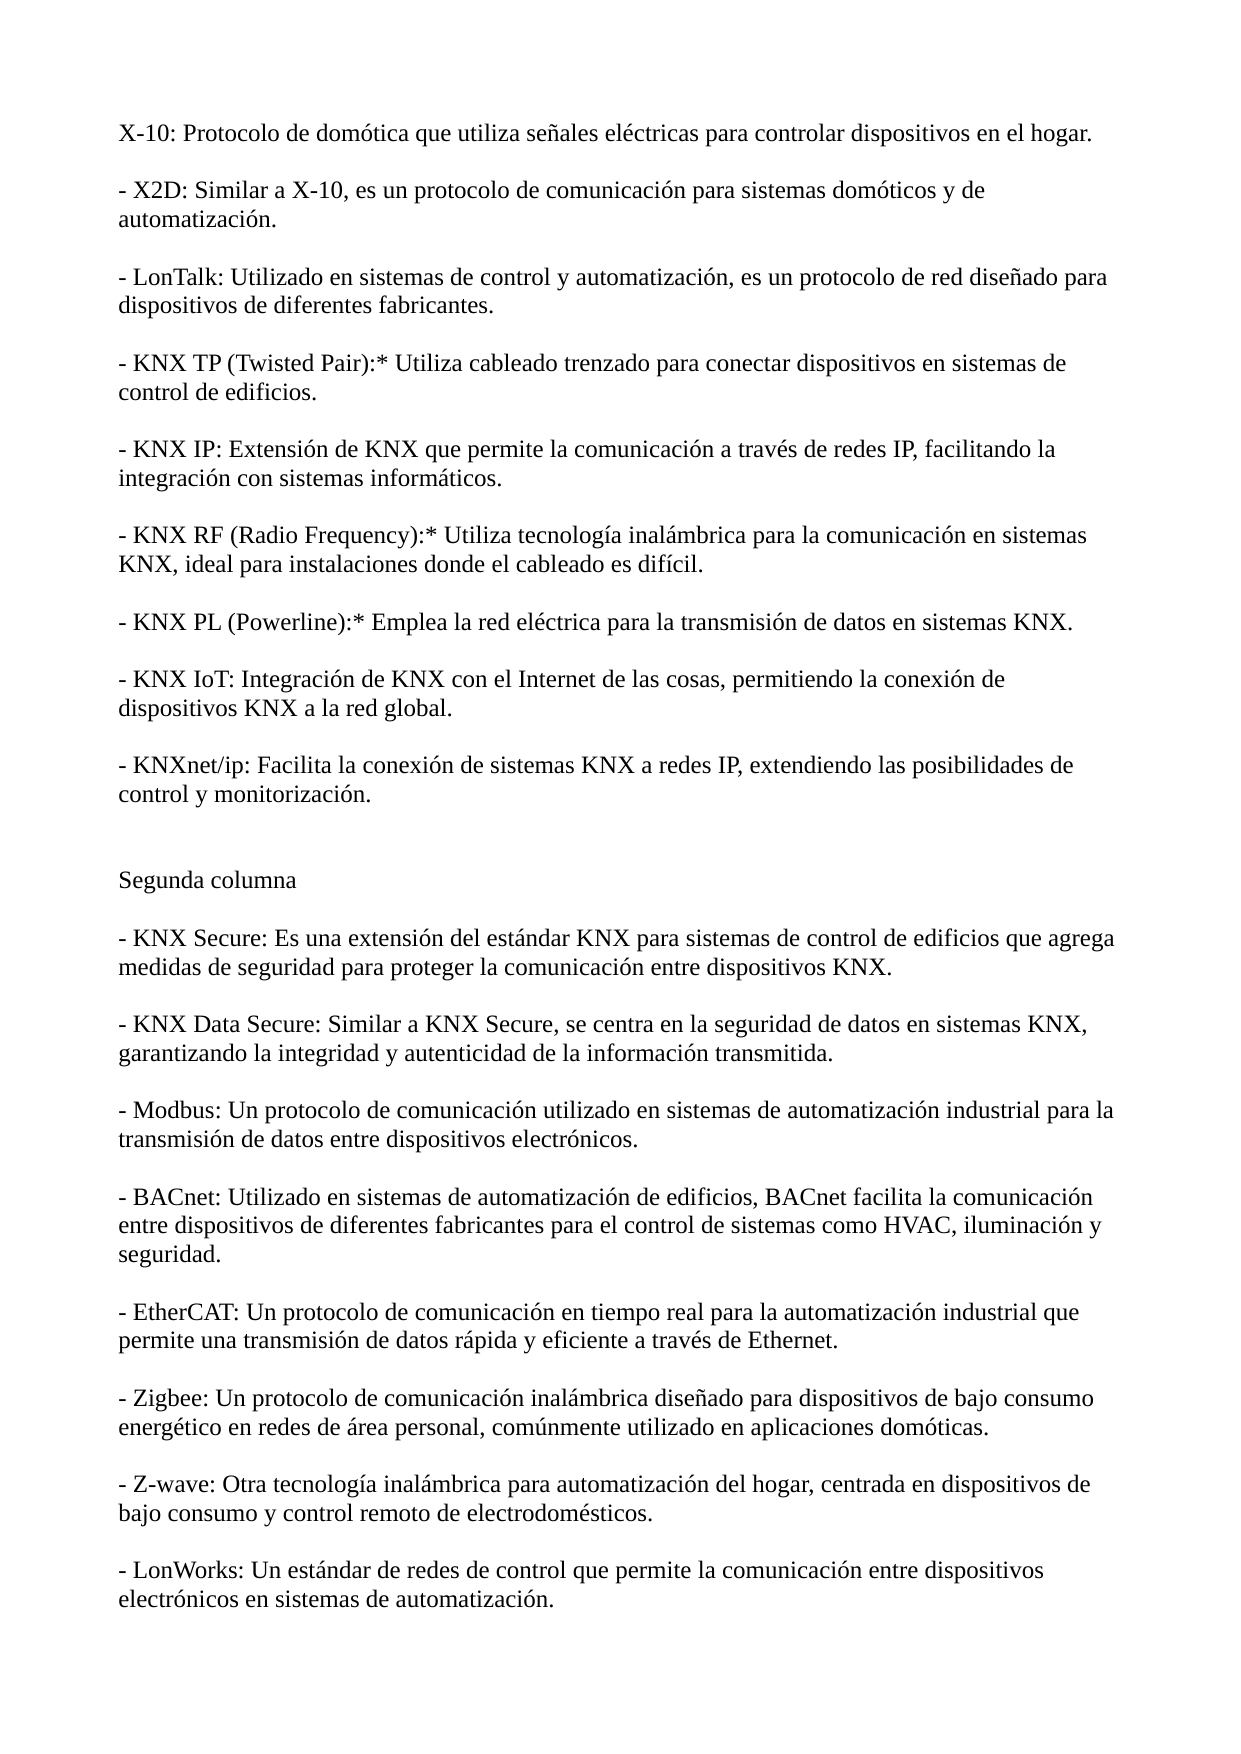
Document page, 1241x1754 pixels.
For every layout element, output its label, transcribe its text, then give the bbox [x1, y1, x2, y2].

text - X2D: Similar a X-10, es un protocolo de comunicación para sistemas domóticos y de automatización. [118, 176, 1122, 233]
text - KNX RF (Radio Frequency):* Utiliza tecnología inalámbrica para la comunicación en sistemas KNX, ideal para instalaciones donde el cableado es difícil. [118, 521, 1122, 578]
text - Zigbee: Un protocolo de comunicación inalámbrica diseñado para dispositivos de bajo consumo energético en redes de área personal, comúnmente utilizado en aplicaciones domóticas. [118, 1383, 1122, 1441]
text - KNX IP: Extensión de KNX que permite la comunicación a través de redes IP, facilitando la integración con sistemas informáticos. [118, 434, 1122, 492]
text X-10: Protocolo de domótica que utiliza señales eléctricas para controlar dispositivos en el hogar. [118, 118, 1122, 147]
text - KNX IoT: Integración de KNX con el Internet de las cosas, permitiendo la conexión de dispositivos KNX a la red global. [118, 664, 1122, 722]
text - KNX PL (Powerline):* Emplea la red eléctrica para la transmisión de datos en sistemas KNX. [118, 607, 1122, 636]
text - EtherCAT: Un protocolo de comunicación en tiempo real para la automatización industrial que permite una transmisión de datos rápida y eficiente a través de Ethernet. [118, 1297, 1122, 1354]
text - KNX TP (Twisted Pair):* Utiliza cableado trenzado para conectar dispositivos en sistemas de control de edificios. [118, 348, 1122, 406]
text Segunda columna [118, 866, 1122, 894]
text - BACnet: Utilizado en sistemas de automatización de edificios, BACnet facilita la comunicación entre dispositivos de diferentes fabricantes para el control de sistemas como HVAC, iluminación y seguridad. [118, 1182, 1122, 1268]
text - KNX Secure: Es una extensión del estándar KNX para sistemas de control de edificios que agrega medidas de seguridad para proteger la comunicación entre dispositivos KNX. [118, 923, 1122, 981]
text - Modbus: Un protocolo de comunicación utilizado en sistemas de automatización industrial para la transmisión de datos entre dispositivos electrónicos. [118, 1096, 1122, 1153]
text electrónicos en sistemas de automatización. [118, 1584, 1122, 1613]
text - LonWorks: Un estándar de redes de control que permite la comunicación entre dispositivos [118, 1556, 1122, 1584]
text - Z-wave: Otra tecnología inalámbrica para automatización del hogar, centrada en dispositivos de bajo consumo y control remoto de electrodomésticos. [118, 1469, 1122, 1527]
text - KNXnet/ip: Facilita la conexión de sistemas KNX a redes IP, extendiendo las posibilidades de control y monitorización. [118, 751, 1122, 808]
text - LonTalk: Utilizado en sistemas de control y automatización, es un protocolo de red diseñado para dispositivos de diferentes fabricantes. [118, 262, 1122, 319]
text - KNX Data Secure: Similar a KNX Secure, se centra en la seguridad de datos en sistemas KNX, garantizando la integridad y autenticidad de la información transmitida. [118, 1009, 1122, 1067]
